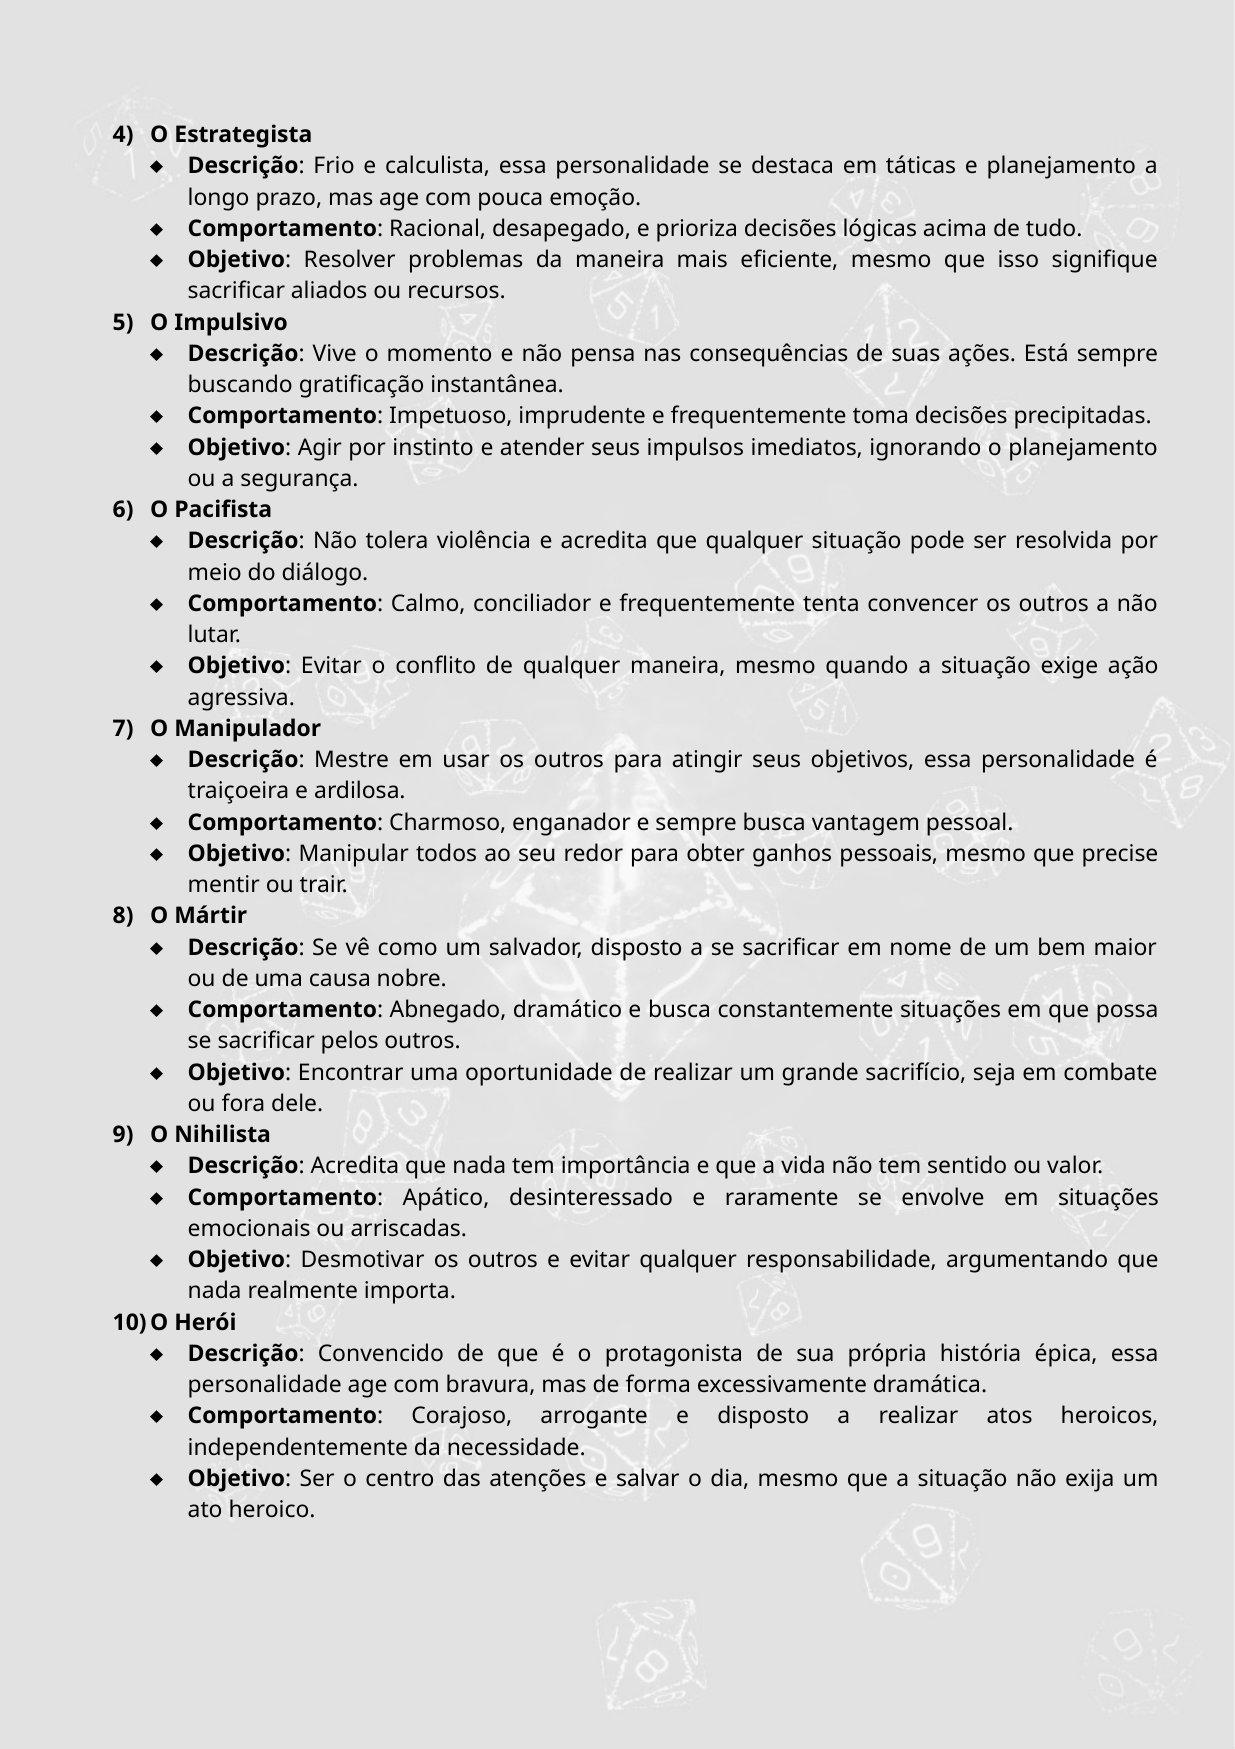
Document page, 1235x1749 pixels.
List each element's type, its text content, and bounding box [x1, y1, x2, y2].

list O Impulsivo [112, 306, 1159, 337]
list Objetivo: Resolver problemas da maneira mais eficiente, mesmo que isso signifique sacrificar aliados ou recursos. [150, 243, 1159, 306]
picture [0, 0, 1235, 1749]
list Descrição: Convencido de que é o protagonista de sua própria história épica, essa personalidade age com bravura, mas de forma excessivamente dramática. [150, 1337, 1159, 1399]
list O Pacifista [112, 493, 1159, 524]
list O Estrategista [112, 118, 1159, 149]
list Descrição: Se vê como um salvador, disposto a se sacrificar em nome de um bem maior ou de uma causa nobre. [150, 931, 1159, 993]
list Comportamento: Abnegado, dramático e busca constantemente situações em que possa se sacrificar pelos outros. [150, 993, 1159, 1056]
list Objetivo: Desmotivar os outros e evitar qualquer responsabilidade, argumentando que nada realmente importa. [150, 1243, 1159, 1306]
list Descrição: Frio e calculista, essa personalidade se destaca em táticas e planejamento a longo prazo, mas age com pouca emoção. [150, 149, 1159, 212]
list Objetivo: Agir por instinto e atender seus impulsos imediatos, ignorando o planejamento ou a segurança. [150, 431, 1159, 493]
list O Nihilista [112, 1118, 1159, 1149]
list Objetivo: Manipular todos ao seu redor para obter ganhos pessoais, mesmo que precise mentir ou trair. [150, 837, 1159, 899]
list Objetivo: Encontrar uma oportunidade de realizar um grande sacrifício, seja em combate ou fora dele. [150, 1056, 1159, 1118]
list Comportamento: Impetuoso, imprudente e frequentemente toma decisões precipitadas. [150, 399, 1159, 431]
list O Manipulador [112, 712, 1159, 743]
list Comportamento: Apático, desinteressado e raramente se envolve em situações emocionais ou arriscadas. [150, 1181, 1159, 1243]
list O Herói [112, 1306, 1159, 1337]
list Comportamento: Corajoso, arrogante e disposto a realizar atos heroicos, independentemente da necessidade. [150, 1399, 1159, 1462]
list Descrição: Vive o momento e não pensa nas consequências de suas ações. Está sempre buscando gratificação instantânea. [150, 337, 1159, 399]
list Objetivo: Ser o centro das atenções e salvar o dia, mesmo que a situação não exija um ato heroico. [150, 1462, 1159, 1524]
list Comportamento: Charmoso, enganador e sempre busca vantagem pessoal. [150, 806, 1159, 837]
list O Mártir [112, 899, 1159, 931]
list Descrição: Acredita que nada tem importância e que a vida não tem sentido ou valor. [150, 1149, 1159, 1181]
list Comportamento: Racional, desapegado, e prioriza decisões lógicas acima de tudo. [150, 212, 1159, 243]
list Comportamento: Calmo, conciliador e frequentemente tenta convencer os outros a não lutar. [150, 587, 1159, 649]
list Objetivo: Evitar o conflito de qualquer maneira, mesmo quando a situação exige ação agressiva. [150, 649, 1159, 712]
list Descrição: Mestre em usar os outros para atingir seus objetivos, essa personalidade é traiçoeira e ardilosa. [150, 743, 1159, 806]
list Descrição: Não tolera violência e acredita que qualquer situação pode ser resolvida por meio do diálogo. [150, 524, 1159, 587]
